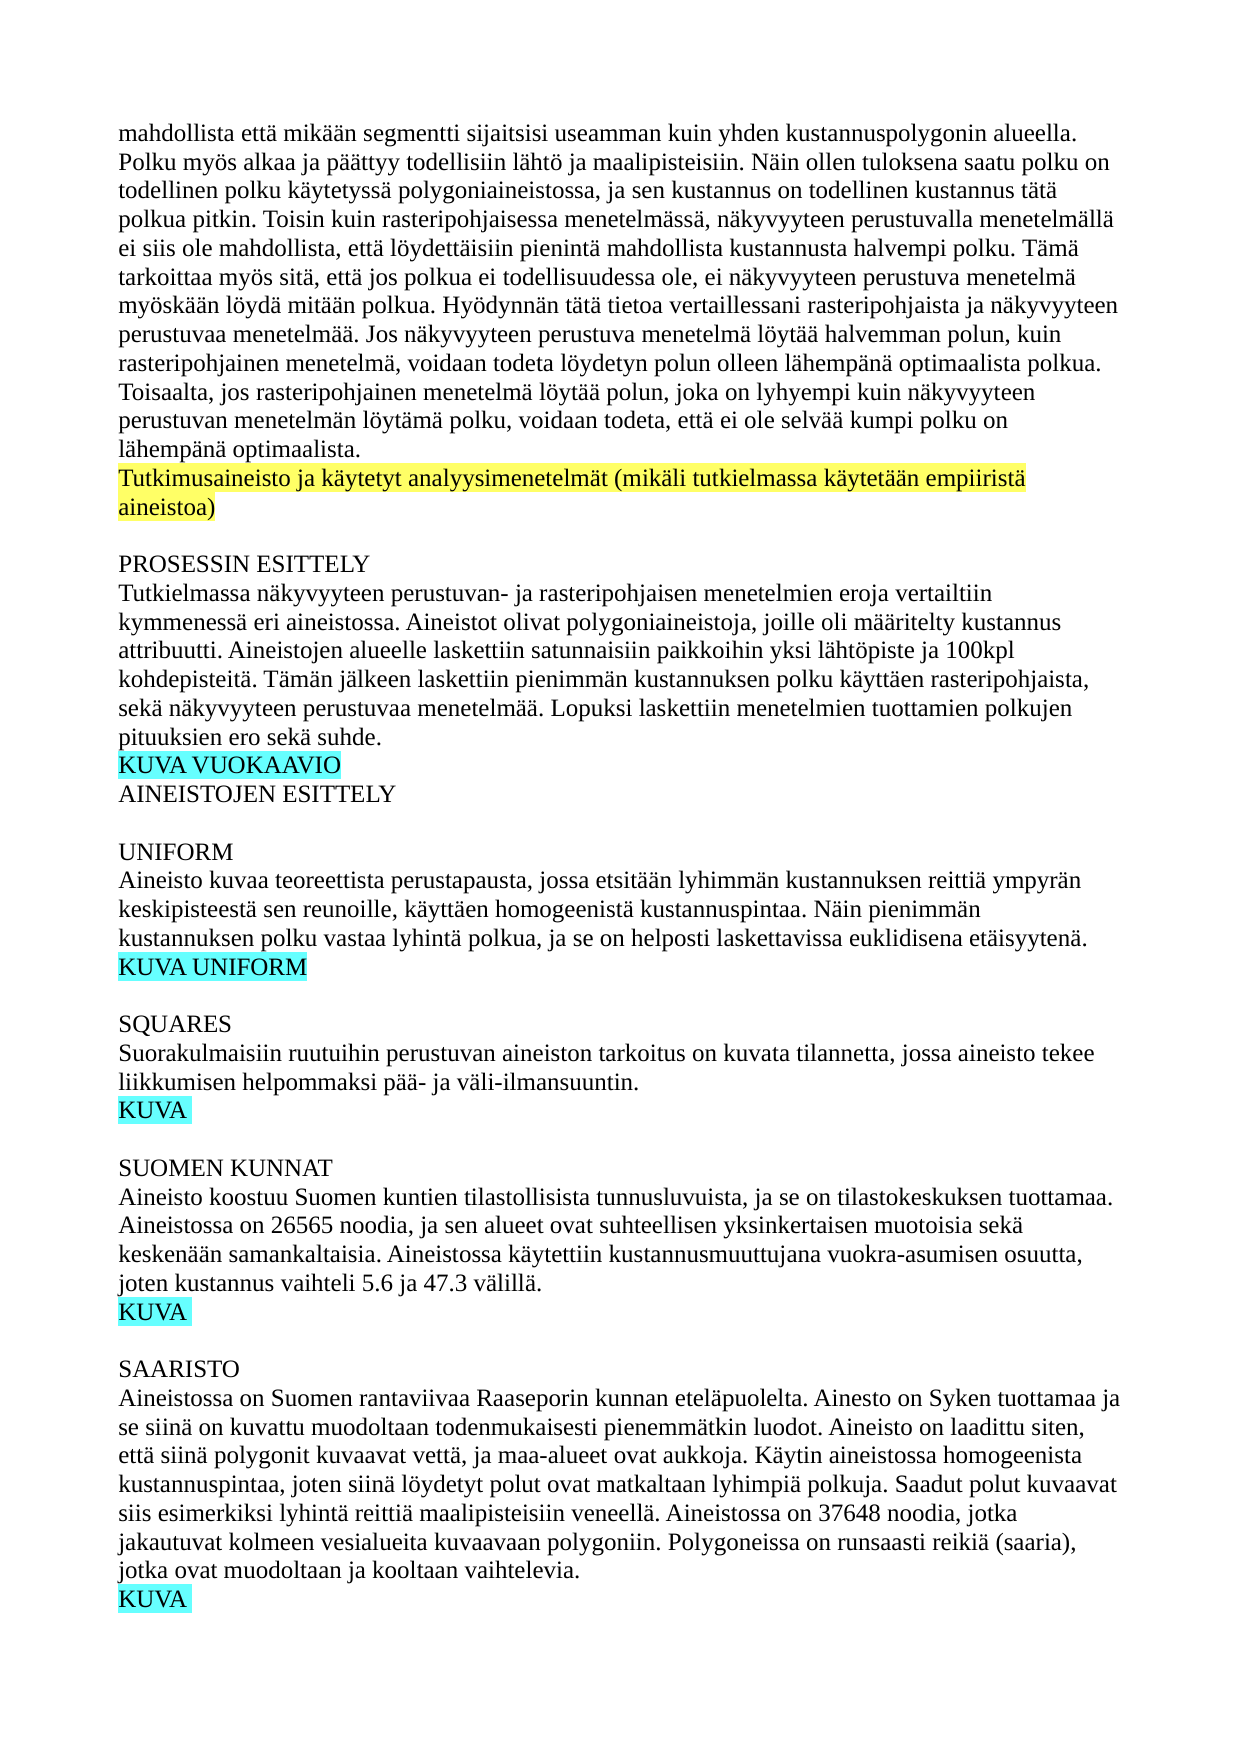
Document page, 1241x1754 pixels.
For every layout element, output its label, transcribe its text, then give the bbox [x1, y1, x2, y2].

text Tutkimusaineisto ja käytetyt analyysimenetelmät (mikäli tutkielmassa käytetään empiiristä [118, 463, 1122, 492]
text AINEISTOJEN ESITTELY [118, 779, 1122, 808]
text mahdollista että mikään segmentti sijaitsisi useamman kuin yhden kustannuspolygonin alueella. Polku myös alkaa ja päättyy todellisiin lähtö ja maalipisteisiin. Näin ollen tuloksena saatu polku on todellinen polku käytetyssä polygoniaineistossa, ja sen kustannus on todellinen kustannus tätä polkua pitkin. Toisin kuin rasteripohjaisessa menetelmässä, näkyvyyteen perustuvalla menetelmällä ei siis ole mahdollista, että löydettäisiin pienintä mahdollista kustannusta halvempi polku. Tämä tarkoittaa myös sitä, että jos polkua ei todellisuudessa ole, ei näkyvyyteen perustuva menetelmä myöskään löydä mitään polkua. Hyödynnän tätä tietoa vertaillessani rasteripohjaista ja näkyvyyteen perustuvaa menetelmää. Jos näkyvyyteen perustuva menetelmä löytää halvemman polun, kuin rasteripohjainen menetelmä, voidaan todeta löydetyn polun olleen lähempänä optimaalista polkua. Toisaalta, jos rasteripohjainen menetelmä löytää polun, joka on lyhyempi kuin näkyvyyteen perustuvan menetelmän löytämä polku, voidaan todeta, että ei ole selvää kumpi polku on lähempänä optimaalista. [118, 118, 1122, 463]
text UNIFORM [118, 837, 1122, 866]
text Suorakulmaisiin ruutuihin perustuvan aineiston tarkoitus on kuvata tilannetta, jossa aineisto tekee liikkumisen helpommaksi pää- ja väli-ilmansuuntin. [118, 1038, 1122, 1096]
text PROSESSIN ESITTELY [118, 549, 1122, 578]
text KUVA [118, 1096, 1122, 1124]
text KUVA [118, 1297, 1122, 1326]
text KUVA [118, 1584, 1122, 1613]
text KUVA VUOKAAVIO [118, 751, 1122, 779]
text Aineisto koostuu Suomen kuntien tilastollisista tunnusluvuista, ja se on tilastokeskuksen tuottamaa. Aineistossa on 26565 noodia, ja sen alueet ovat suhteellisen yksinkertaisen muotoisia sekä keskenään samankaltaisia. Aineistossa käytettiin kustannusmuuttujana vuokra-asumisen osuutta, joten kustannus vaihteli 5.6 ja 47.3 välillä. [118, 1182, 1122, 1297]
text KUVA UNIFORM [118, 952, 1122, 981]
text Tutkielmassa näkyvyyteen perustuvan- ja rasteripohjaisen menetelmien eroja vertailtiin kymmenessä eri aineistossa. Aineistot olivat polygoniaineistoja, joille oli määritelty kustannus attribuutti. Aineistojen alueelle laskettiin satunnaisiin paikkoihin yksi lähtöpiste ja 100kpl kohdepisteitä. Tämän jälkeen laskettiin pienimmän kustannuksen polku käyttäen rasteripohjaista, sekä näkyvyyteen perustuvaa menetelmää. Lopuksi laskettiin menetelmien tuottamien polkujen pituuksien ero sekä suhde. [118, 578, 1122, 751]
text SUOMEN KUNNAT [118, 1153, 1122, 1182]
text aineistoa) [118, 492, 1122, 521]
text SAARISTO Aineistossa on Suomen rantaviivaa Raaseporin kunnan eteläpuolelta. Ainesto on Syken tuottamaa ja se siinä on kuvattu muodoltaan todenmukaisesti pienemmätkin luodot. Aineisto on laadittu siten, että siinä polygonit kuvaavat vettä, ja maa-alueet ovat aukkoja. Käytin aineistossa homogeenista kustannuspintaa, joten siinä löydetyt polut ovat matkaltaan lyhimpiä polkuja. Saadut polut kuvaavat siis esimerkiksi lyhintä reittiä maalipisteisiin veneellä. Aineistossa on 37648 noodia, jotka jakautuvat kolmeen vesialueita kuvaavaan polygoniin. Polygoneissa on runsaasti reikiä (saaria), jotka ovat muodoltaan ja kooltaan vaihtelevia. [118, 1326, 1122, 1584]
text SQUARES [118, 1009, 1122, 1038]
text Aineisto kuvaa teoreettista perustapausta, jossa etsitään lyhimmän kustannuksen reittiä ympyrän keskipisteestä sen reunoille, käyttäen homogeenistä kustannuspintaa. Näin pienimmän kustannuksen polku vastaa lyhintä polkua, ja se on helposti laskettavissa euklidisena etäisyytenä. [118, 866, 1122, 952]
